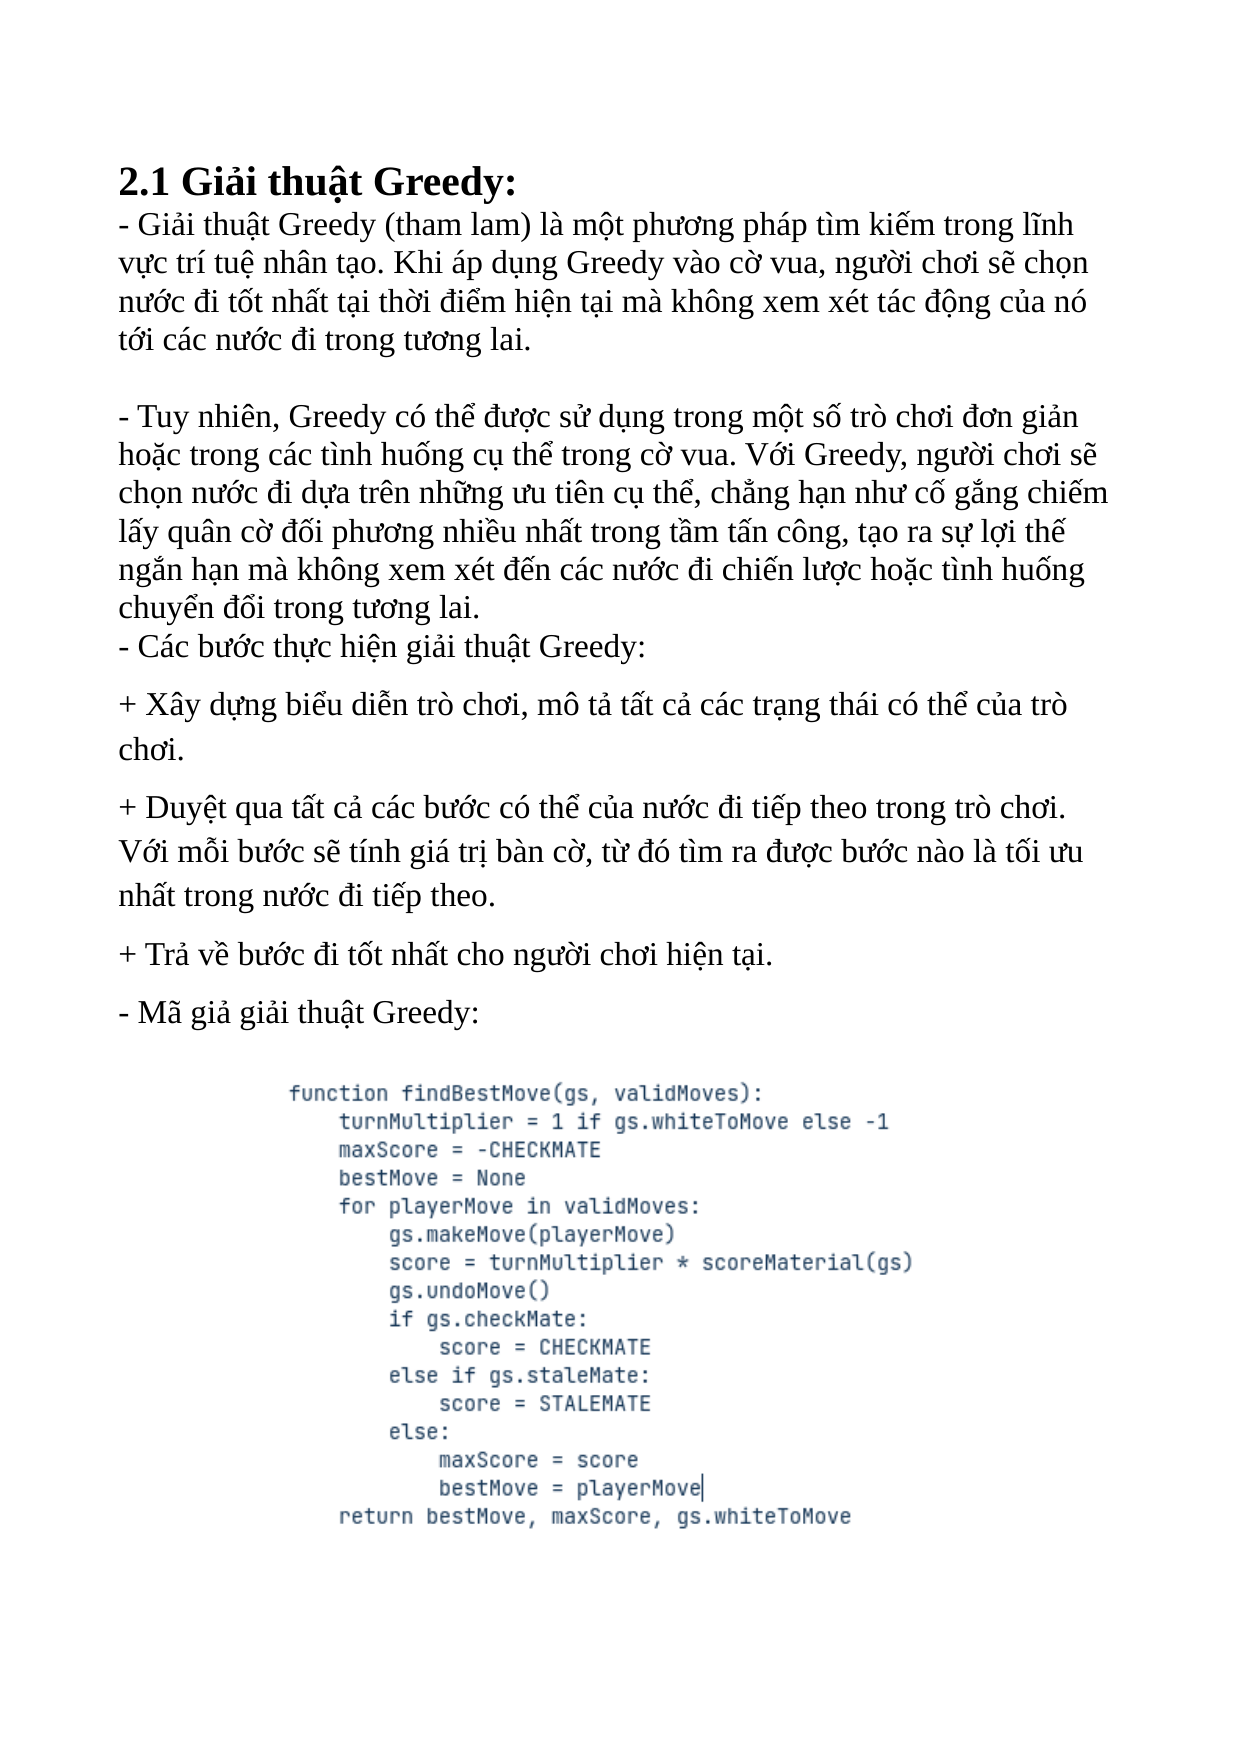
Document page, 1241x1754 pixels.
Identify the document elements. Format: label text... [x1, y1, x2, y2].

text - Các bước thực hiện giải thuật Greedy: [118, 626, 1122, 664]
text 2.1 Giải thuật Greedy: [118, 156, 1122, 204]
text - Mã giả giải thuật Greedy: [118, 993, 1122, 1031]
text + Xây dựng biểu diễn trò chơi, mô tả tất cả các trạng thái có thể của trò chơi. [118, 685, 1122, 767]
text + Trả về bước đi tốt nhất cho người chơi hiện tại. [118, 934, 1122, 972]
text - Giải thuật Greedy (tham lam) là một phương pháp tìm kiếm trong lĩnh vực trí tuệ nhân tạo. Khi áp dụng Greedy vào cờ vua, người chơi sẽ chọn nước đi tốt nhất tại thời điểm hiện tại mà không xem xét tác động của nó tới các nước đi trong tương lai. [118, 204, 1122, 358]
picture [270, 1051, 970, 1571]
text + Duyệt qua tất cả các bước có thể của nước đi tiếp theo trong trò chơi. Với mỗi bước sẽ tính giá trị bàn cờ, từ đó tìm ra được bước nào là tối ưu nhất trong nước đi tiếp theo. [118, 787, 1122, 914]
text - Tuy nhiên, Greedy có thể được sử dụng trong một số trò chơi đơn giản hoặc trong các tình huống cụ thể trong cờ vua. Với Greedy, người chơi sẽ chọn nước đi dựa trên những ưu tiên cụ thể, chẳng hạn như cố gắng chiếm lấy quân cờ đối phương nhiều nhất trong tầm tấn công, tạo ra sự lợi thế ngắn hạn mà không xem xét đến các nước đi chiến lược hoặc tình huống chuyển đổi trong tương lai. [118, 358, 1122, 626]
